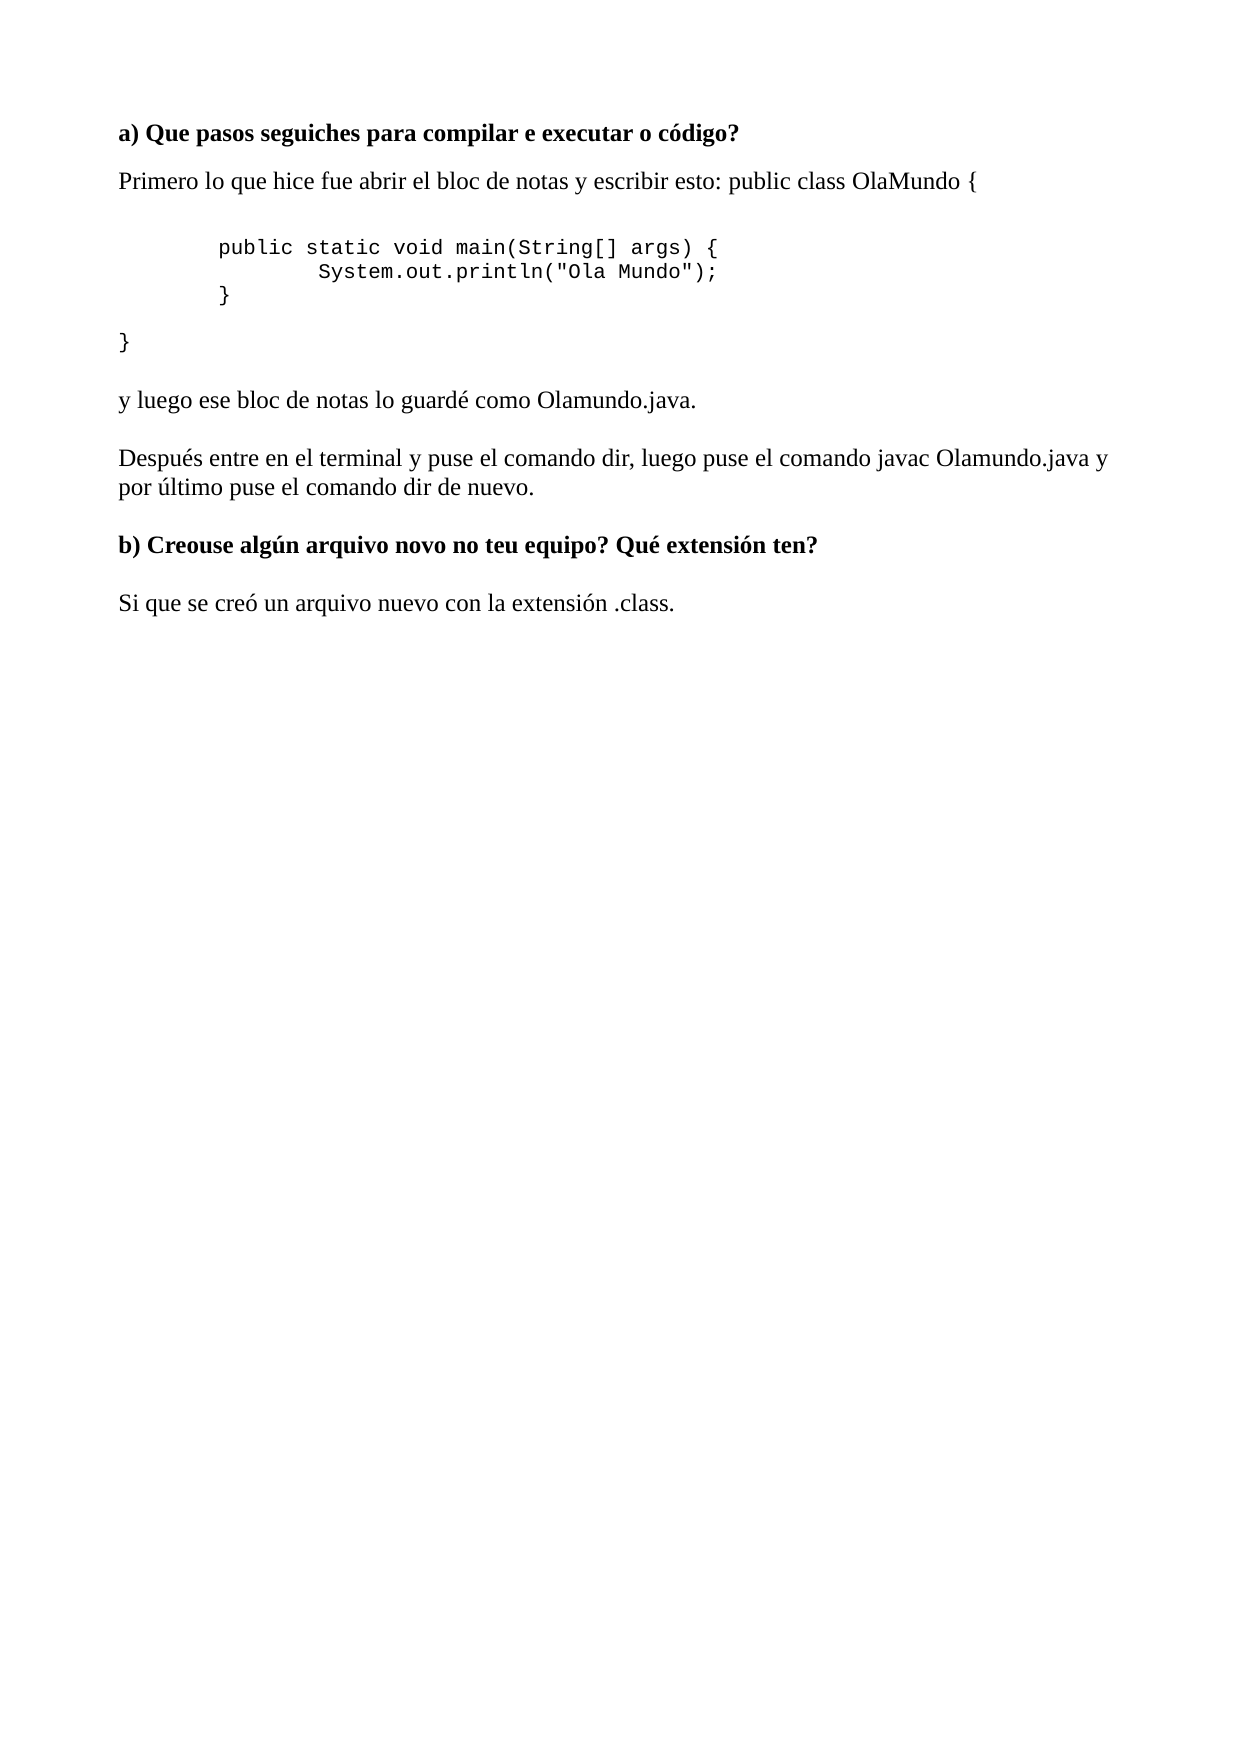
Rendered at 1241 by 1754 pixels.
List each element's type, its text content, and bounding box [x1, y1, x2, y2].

text public static void main(String[] args) { [118, 237, 1122, 261]
text } [118, 332, 1122, 355]
text System.out.println("Ola Mundo"); [118, 261, 1122, 284]
text } [118, 284, 1122, 308]
text b) Creouse algún arquivo novo no teu equipo? Qué extensión ten? [118, 530, 1122, 559]
text Primero lo que hice fue abrir el bloc de notas y escribir esto: public class OlaMundo { [118, 166, 1122, 194]
text Si que se creó un arquivo nuevo con la extensión .class. [118, 588, 1122, 617]
text a) Que pasos seguiches para compilar e executar o código? [118, 118, 1122, 147]
text y luego ese bloc de notas lo guardé como Olamundo.java. [118, 385, 1122, 413]
text Después entre en el terminal y puse el comando dir, luego puse el comando javac Olamundo.java y por último puse el comando dir de nuevo. [118, 443, 1122, 500]
